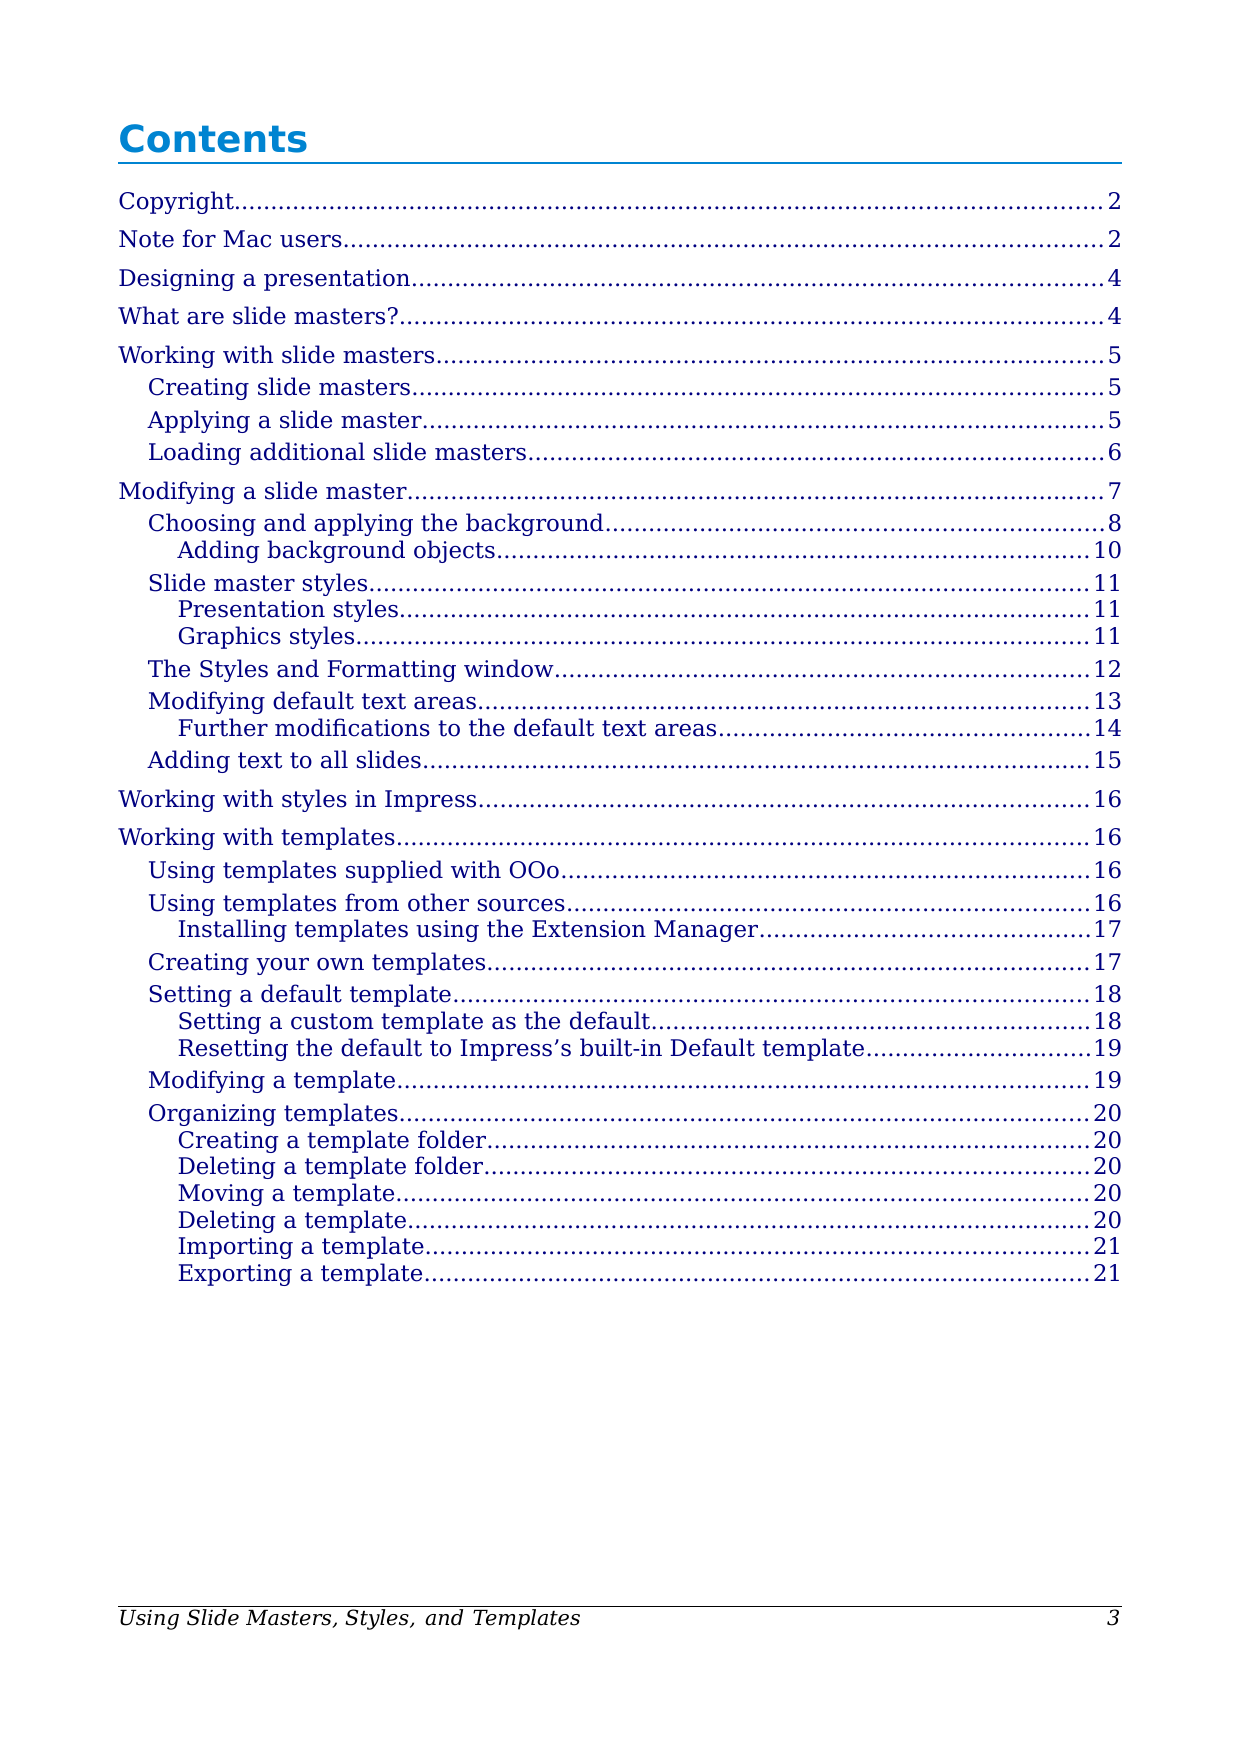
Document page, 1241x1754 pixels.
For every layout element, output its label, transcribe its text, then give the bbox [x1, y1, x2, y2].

text Creating a template folder 20 [177, 1127, 1122, 1153]
text Moving a template 20 [177, 1180, 1122, 1207]
text Choosing and applying the background 8 [148, 511, 1122, 537]
text Creating your own templates 17 [148, 949, 1122, 976]
text Using templates supplied with OOo 16 [148, 857, 1122, 884]
text Presentation styles 11 [177, 597, 1122, 623]
text Setting a custom template as the default 18 [177, 1008, 1122, 1035]
text Slide master styles 11 [148, 570, 1122, 597]
text Installing templates using the Extension Manager 17 [177, 916, 1122, 943]
text Adding text to all slides 15 [148, 748, 1122, 774]
text Loading additional slide masters 6 [148, 439, 1122, 466]
text Creating slide masters 5 [148, 374, 1122, 401]
text Applying a slide master 5 [148, 407, 1122, 434]
text Importing a template 21 [177, 1233, 1122, 1260]
text Organizing templates 20 [148, 1100, 1122, 1127]
text Working with styles in Impress 16 [118, 786, 1122, 813]
text Exporting a template 21 [177, 1260, 1122, 1287]
text Resetting the default to Impress’s built-in Default template 19 [177, 1035, 1122, 1062]
text Contents [118, 118, 1122, 162]
text Working with slide masters 5 [118, 342, 1122, 368]
text Modifying a slide master 7 [118, 478, 1122, 505]
text What are slide masters? 4 [118, 303, 1122, 330]
text Adding background objects 10 [177, 537, 1122, 564]
text The Styles and Formatting window 12 [148, 656, 1122, 682]
text Graphics styles 11 [177, 623, 1122, 650]
text Deleting a template folder 20 [177, 1153, 1122, 1180]
text Using templates from other sources 16 [148, 890, 1122, 916]
text Copyright 2 [118, 188, 1122, 215]
text Working with templates 16 [118, 824, 1122, 851]
text Modifying default text areas 13 [148, 688, 1122, 715]
text Further modifications to the default text areas 14 [177, 715, 1122, 742]
text Modifying a template 19 [148, 1068, 1122, 1094]
text Designing a presentation 4 [118, 265, 1122, 292]
text Note for Mac users 2 [118, 226, 1122, 253]
text Deleting a template 20 [177, 1207, 1122, 1233]
text Setting a default template 18 [148, 982, 1122, 1008]
